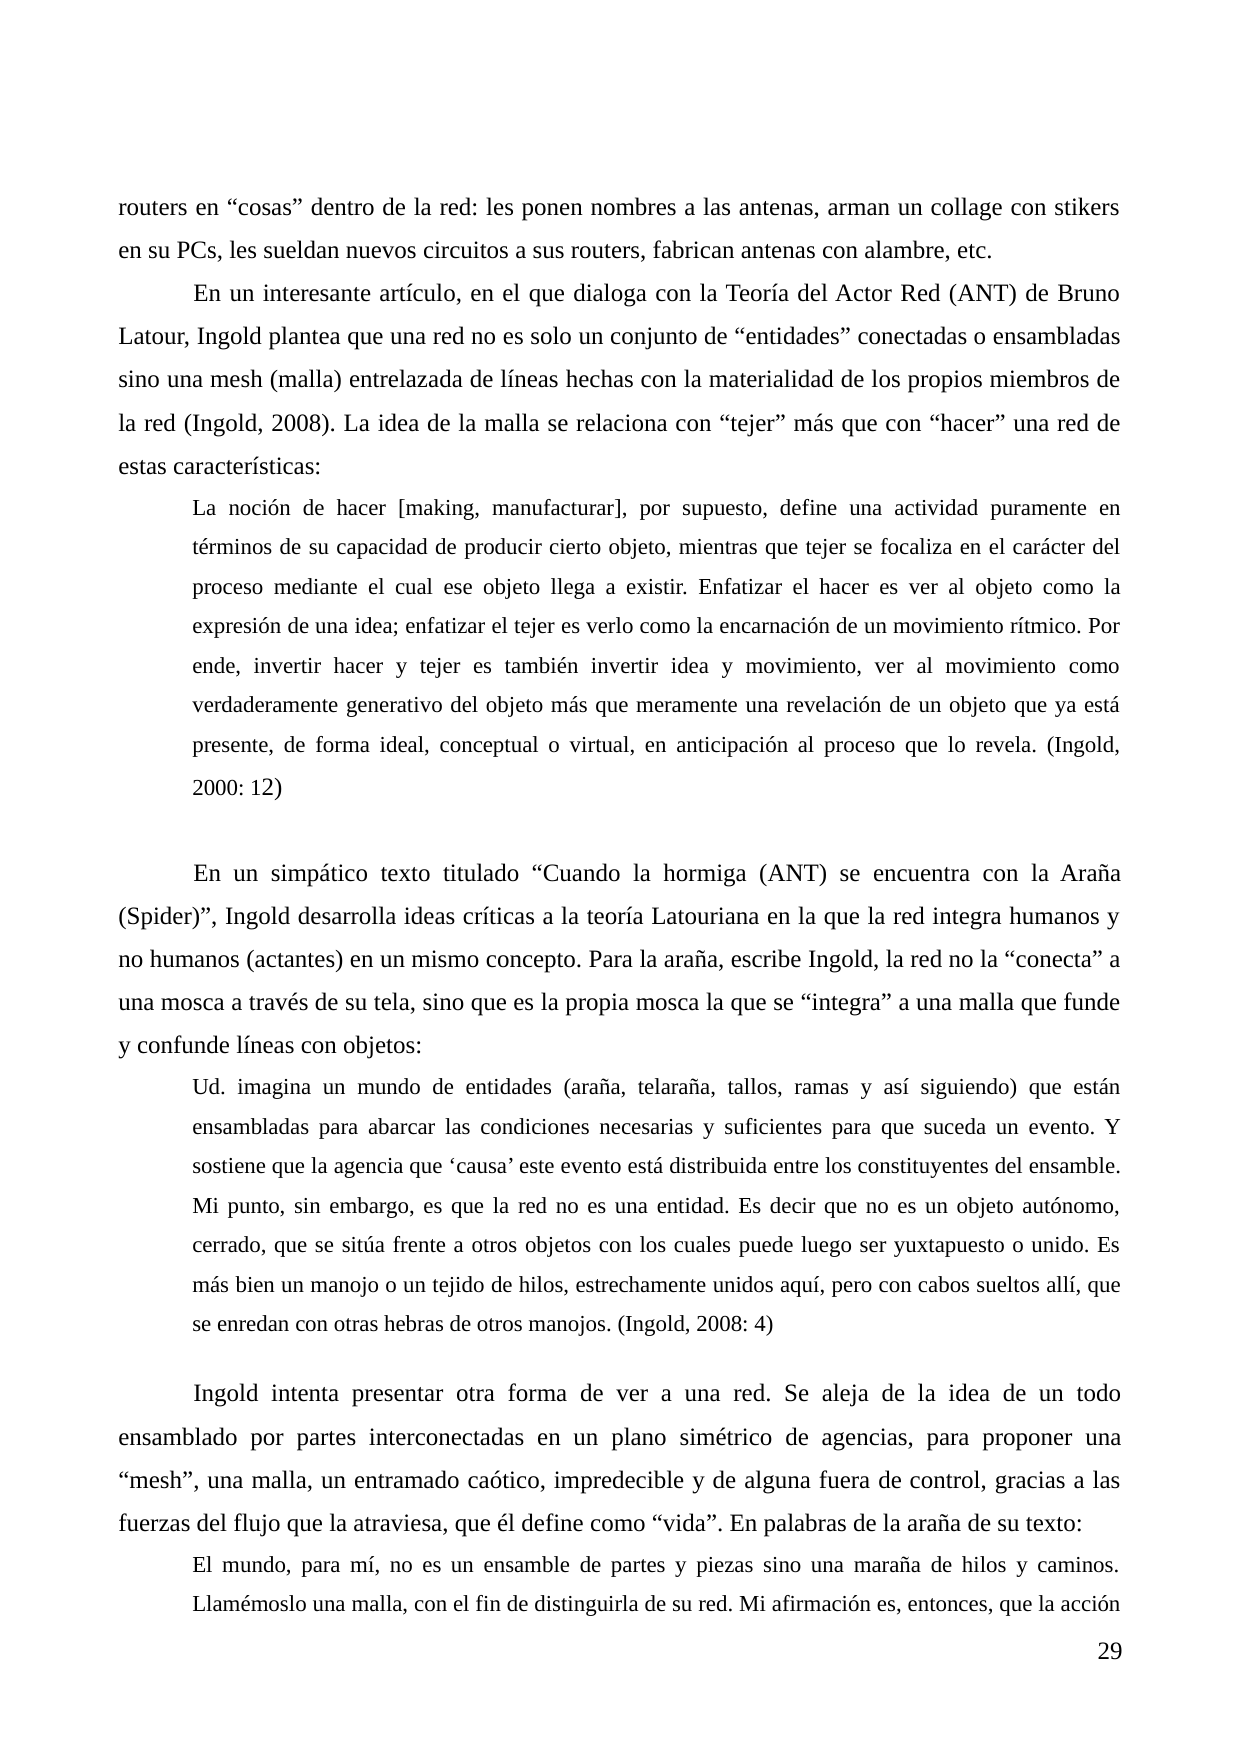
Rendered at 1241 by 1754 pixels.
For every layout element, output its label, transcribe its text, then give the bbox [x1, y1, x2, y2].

text En un simpático texto titulado “Cuando la hormiga (ANT) se encuentra con la Araña (Spider)”, Ingold desarrolla ideas críticas a la teoría Latouriana en la que la red integra humanos y no humanos (actantes) en un mismo concepto. Para la araña, escribe Ingold, la red no la “conecta” a una mosca a través de su tela, sino que es la propia mosca la que se “integra” a una malla que funde y confunde líneas con objetos: [118, 858, 1122, 1059]
text El mundo, para mí, no es un ensamble de partes y piezas sino una maraña de hilos y caminos. Llamémoslo una malla, con el fin de distinguirla de su red. Mi afirmación es, entonces, que la acción [192, 1551, 1122, 1617]
text En un interesante artículo, en el que dialoga con la Teoría del Actor Red (ANT) de Bruno Latour, Ingold plantea que una red no es solo un conjunto de “entidades” conectadas o ensambladas sino una mesh (malla) entrelazada de líneas hechas con la materialidad de los propios miembros de la red (Ingold, 2008). La idea de la malla se relaciona con “tejer” más que con “hacer” una red de estas características: [118, 278, 1122, 479]
text Ingold intenta presentar otra forma de ver a una red. Se aleja de la idea de un todo ensamblado por partes interconectadas en un plano simétrico de agencias, para proponer una “mesh”, una malla, un entramado caótico, impredecible y de alguna fuera de control, gracias a las fuerzas del flujo que la atraviesa, que él define como “vida”. En palabras de la araña de su texto: [118, 1378, 1122, 1537]
text routers en “cosas” dentro de la red: les ponen nombres a las antenas, arman un collage con stikers en su PCs, les sueldan nuevos circuitos a sus routers, fabrican antenas con alambre, etc. [118, 192, 1122, 264]
text La noción de hacer [making, manufacturar], por supuesto, define una actividad puramente en términos de su capacidad de producir cierto objeto, mientras que tejer se focaliza en el carácter del proceso mediante el cual ese objeto llega a existir. Enfatizar el hacer es ver al objeto como la expresión de una idea; enfatizar el tejer es verlo como la encarnación de un movimiento rítmico. Por ende, invertir hacer y tejer es también invertir idea y movimiento, ver al movimiento como verdaderamente generativo del objeto más que meramente una revelación de un objeto que ya está presente, de forma ideal, conceptual o virtual, en anticipación al proceso que lo revela. (Ingold, 2000: 12) [192, 494, 1122, 800]
text Ud. imagina un mundo de entidades (araña, telaraña, tallos, ramas y así siguiendo) que están ensambladas para abarcar las condiciones necesarias y suficientes para que suceda un evento. Y sostiene que la agencia que ‘causa’ este evento está distribuida entre los constituyentes del ensamble. Mi punto, sin embargo, es que la red no es una entidad. Es decir que no es un objeto autónomo, cerrado, que se sitúa frente a otros objetos con los cuales puede luego ser yuxtapuesto o unido. Es más bien un manojo o un tejido de hilos, estrechamente unidos aquí, pero con cabos sueltos allí, que se enredan con otras hebras de otros manojos. (Ingold, 2008: 4) [192, 1073, 1122, 1337]
